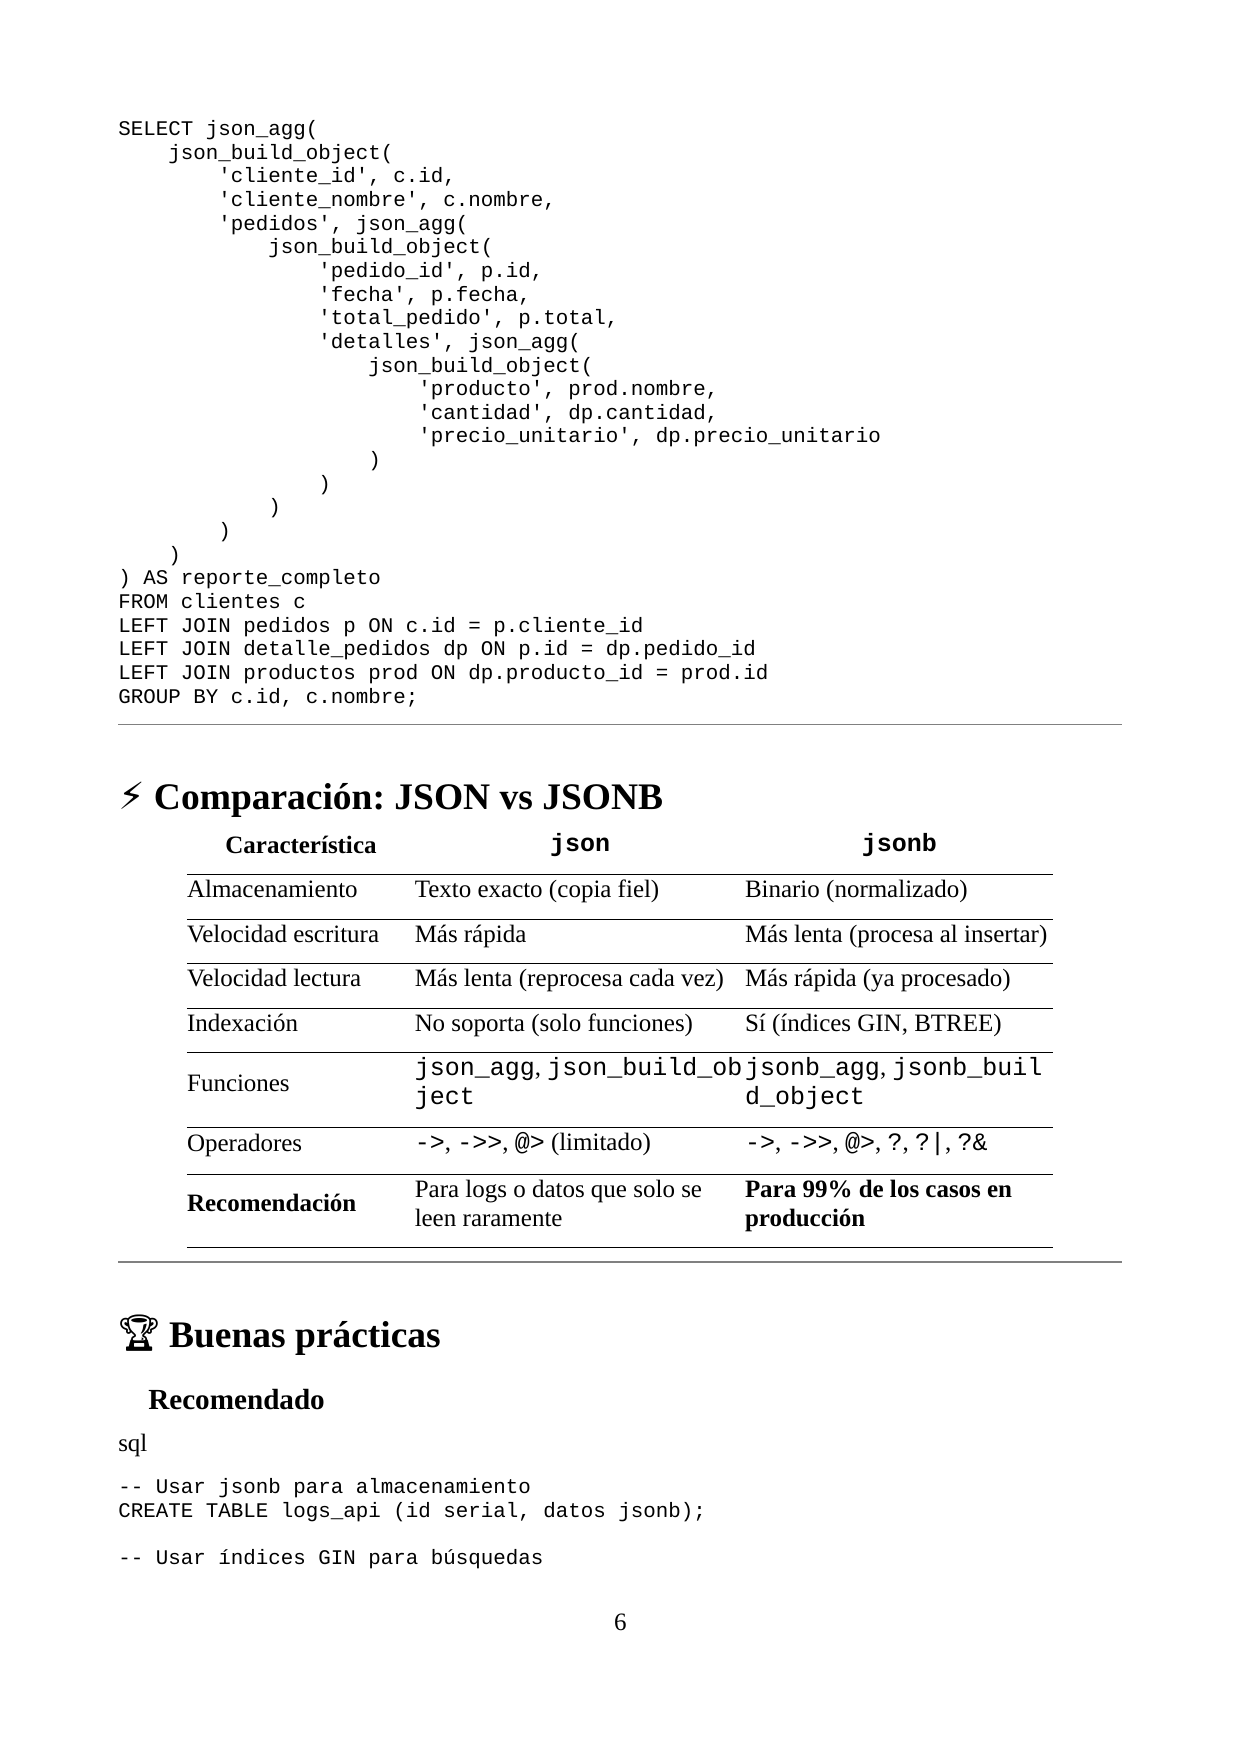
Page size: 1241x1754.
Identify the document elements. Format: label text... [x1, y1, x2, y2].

subtitle ⚡ Comparación: JSON vs JSONB [118, 774, 1122, 817]
table_cell Almacenamiento [187, 875, 414, 919]
text json_build_object( [118, 354, 1122, 378]
text sql [118, 1428, 1122, 1457]
text LEFT JOIN pedidos p ON c.id = p.cliente_id [118, 615, 1122, 638]
table_cell Para logs o datos que solo se leen raramente [415, 1175, 745, 1247]
text 'pedidos', json_agg( [118, 213, 1122, 236]
table_cell Velocidad escritura [187, 920, 414, 963]
text CREATE TABLE logs_api (id serial, datos jsonb); [118, 1500, 1122, 1523]
table_cell Sí (índices GIN, BTREE) [745, 1009, 1053, 1052]
text json_build_object( [118, 142, 1122, 165]
text SELECT json_agg( [118, 118, 1122, 142]
table_header Característica [187, 830, 414, 874]
table_cell Más rápida (ya procesado) [745, 964, 1053, 1008]
text 'fecha', p.fecha, [118, 284, 1122, 307]
table_cell ->, ->>, @> (limitado) [415, 1128, 745, 1174]
text 'producto', prod.nombre, [118, 378, 1122, 402]
text -- Usar jsonb para almacenamiento [118, 1476, 1122, 1500]
text ) [118, 473, 1122, 496]
text FROM clientes c [118, 591, 1122, 615]
text json_build_object( [118, 236, 1122, 260]
text 'precio_unitario', dp.precio_unitario [118, 426, 1122, 449]
table_cell Texto exacto (copia fiel) [415, 875, 745, 919]
table_cell Más lenta (procesa al insertar) [745, 920, 1053, 963]
table_cell Funciones [187, 1053, 414, 1127]
table_header jsonb [745, 830, 1053, 874]
subtitle 🏆 Buenas prácticas [118, 1312, 1122, 1355]
table_cell No soporta (solo funciones) [415, 1009, 745, 1052]
text ) [118, 544, 1122, 567]
text GROUP BY c.id, c.nombre; [118, 686, 1122, 709]
table_cell ->, ->>, @>, ?, ?|, ?& [745, 1128, 1053, 1174]
table_cell Operadores [187, 1128, 414, 1174]
text ) [118, 520, 1122, 544]
text ) AS reporte_completo [118, 567, 1122, 591]
table_header json [415, 830, 745, 874]
text 'total_pedido', p.total, [118, 307, 1122, 331]
table_cell Binario (normalizado) [745, 875, 1053, 919]
text ) [118, 449, 1122, 473]
text 'detalles', json_agg( [118, 331, 1122, 354]
text LEFT JOIN detalle_pedidos dp ON p.id = dp.pedido_id [118, 638, 1122, 662]
table_cell Recomendación [187, 1175, 414, 1247]
table_cell Para 99% de los casos en producción [745, 1175, 1053, 1247]
subtitle ✅ Recomendado [118, 1382, 1122, 1416]
text 'cantidad', dp.cantidad, [118, 402, 1122, 426]
text ) [118, 496, 1122, 520]
text 'cliente_nombre', c.nombre, [118, 189, 1122, 213]
table_cell json_agg, json_build_object [415, 1053, 745, 1127]
table_cell Indexación [187, 1009, 414, 1052]
table_cell Más lenta (reprocesa cada vez) [415, 964, 745, 1008]
table_cell Velocidad lectura [187, 964, 414, 1008]
text -- Usar índices GIN para búsquedas [118, 1547, 1122, 1571]
text LEFT JOIN productos prod ON dp.producto_id = prod.id [118, 662, 1122, 686]
table_cell Más rápida [415, 920, 745, 963]
text 'pedido_id', p.id, [118, 260, 1122, 284]
text 'cliente_id', c.id, [118, 165, 1122, 189]
table_cell jsonb_agg, jsonb_build_object [745, 1053, 1053, 1127]
